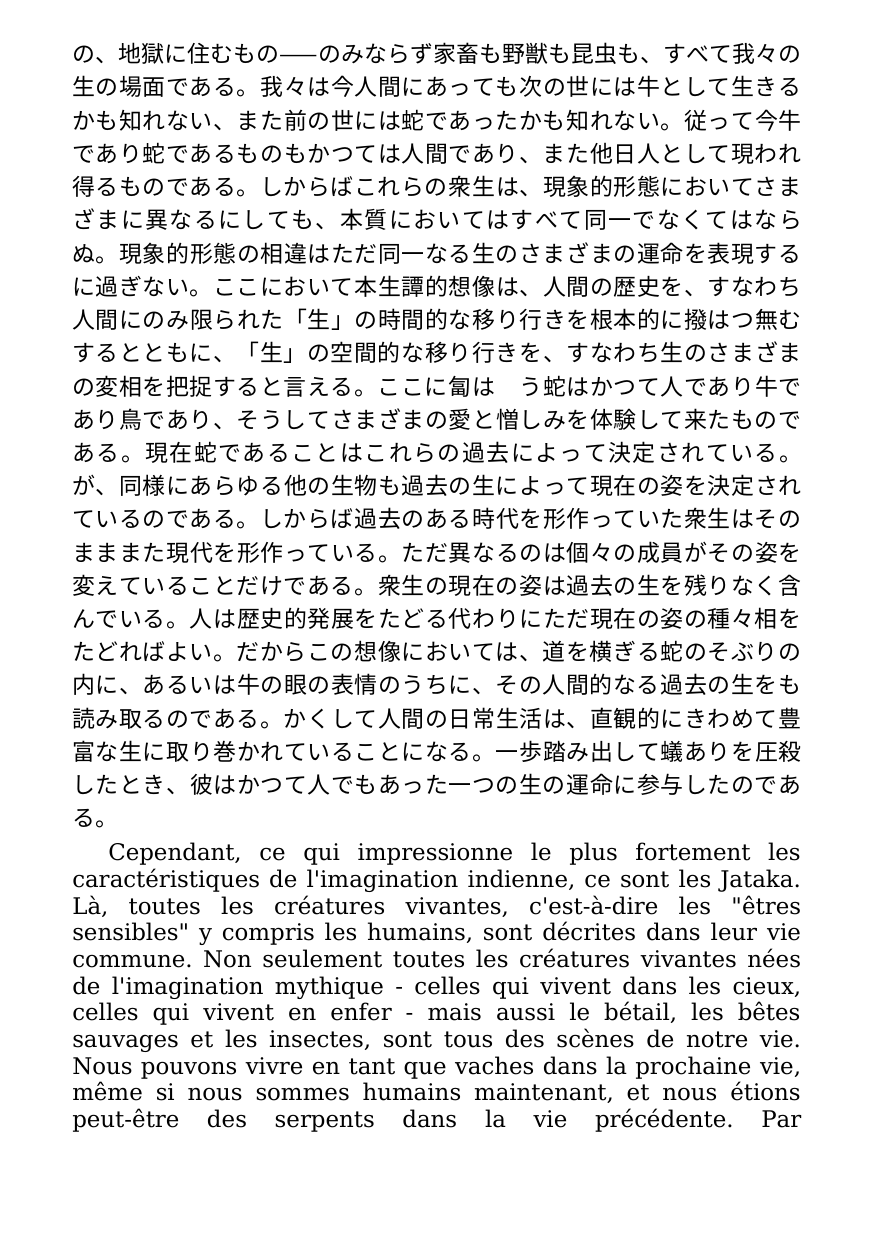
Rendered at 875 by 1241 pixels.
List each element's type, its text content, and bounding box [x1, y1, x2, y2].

text の、地獄に住むもの——のみならず家畜も野獣も昆虫も、すべて我々の生の場面である。我々は今人間にあっても次の世には牛として生きるかも知れない、また前の世には蛇であったかも知れない。従って今牛であり蛇であるものもかつては人間であり、また他日人として現われ得るものである。しからばこれらの衆生は、現象的形態においてさまざまに異なるにしても、本質においてはすべて同一でなくてはならぬ。現象的形態の相違はただ同一なる生のさまざまの運命を表現するに過ぎない。ここにおいて本生譚的想像は、人間の歴史を、すなわち人間にのみ限られた「生」の時間的な移り行きを根本的に撥はつ無む するとともに、「生」の空間的な移り行きを、すなわち生のさまざまの変相を把捉すると言える。ここに匐は う蛇はかつて人であり牛であり鳥であり、そうしてさまざまの愛と憎しみを体験して来たものである。現在蛇であることはこれらの過去によって決定されている。が、同様にあらゆる他の生物も過去の生によって現在の姿を決定されているのである。しからば過去のある時代を形作っていた衆生はそのまままた現代を形作っている。ただ異なるのは個々の成員がその姿を変えていることだけである。衆生の現在の姿は過去の生を残りなく含んでいる。人は歴史的発展をたどる代わりにただ現在の姿の種々相をたどればよい。だからこの想像においては、道を横ぎる蛇のそぶりの内に、あるいは牛の眼の表情のうちに、その人間的なる過去の生をも読み取るのである。かくして人間の日常生活は、直観的にきわめて豊富な生に取り巻かれていることになる。一歩踏み出して蟻ありを圧殺したとき、彼はかつて人でもあった一つの生の運命に参与したのである。 [72, 36, 802, 833]
text Cependant, ce qui impressionne le plus fortement les caractéristiques de l'imagination indienne, ce sont les Jataka. Là, toutes les créatures vivantes, c'est-à-dire les "êtres sensibles" y compris les humains, sont décrites dans leur vie commune. Non seulement toutes les créatures vivantes nées de l'imagination mythique - celles qui vivent dans les cieux, celles qui vivent en enfer - mais aussi le bétail, les bêtes sauvages et les insectes, sont tous des scènes de notre vie. Nous pouvons vivre en tant que vaches dans la prochaine vie, même si nous sommes humains maintenant, et nous étions peut-être des serpents dans la vie précédente. Par [72, 839, 802, 1133]
